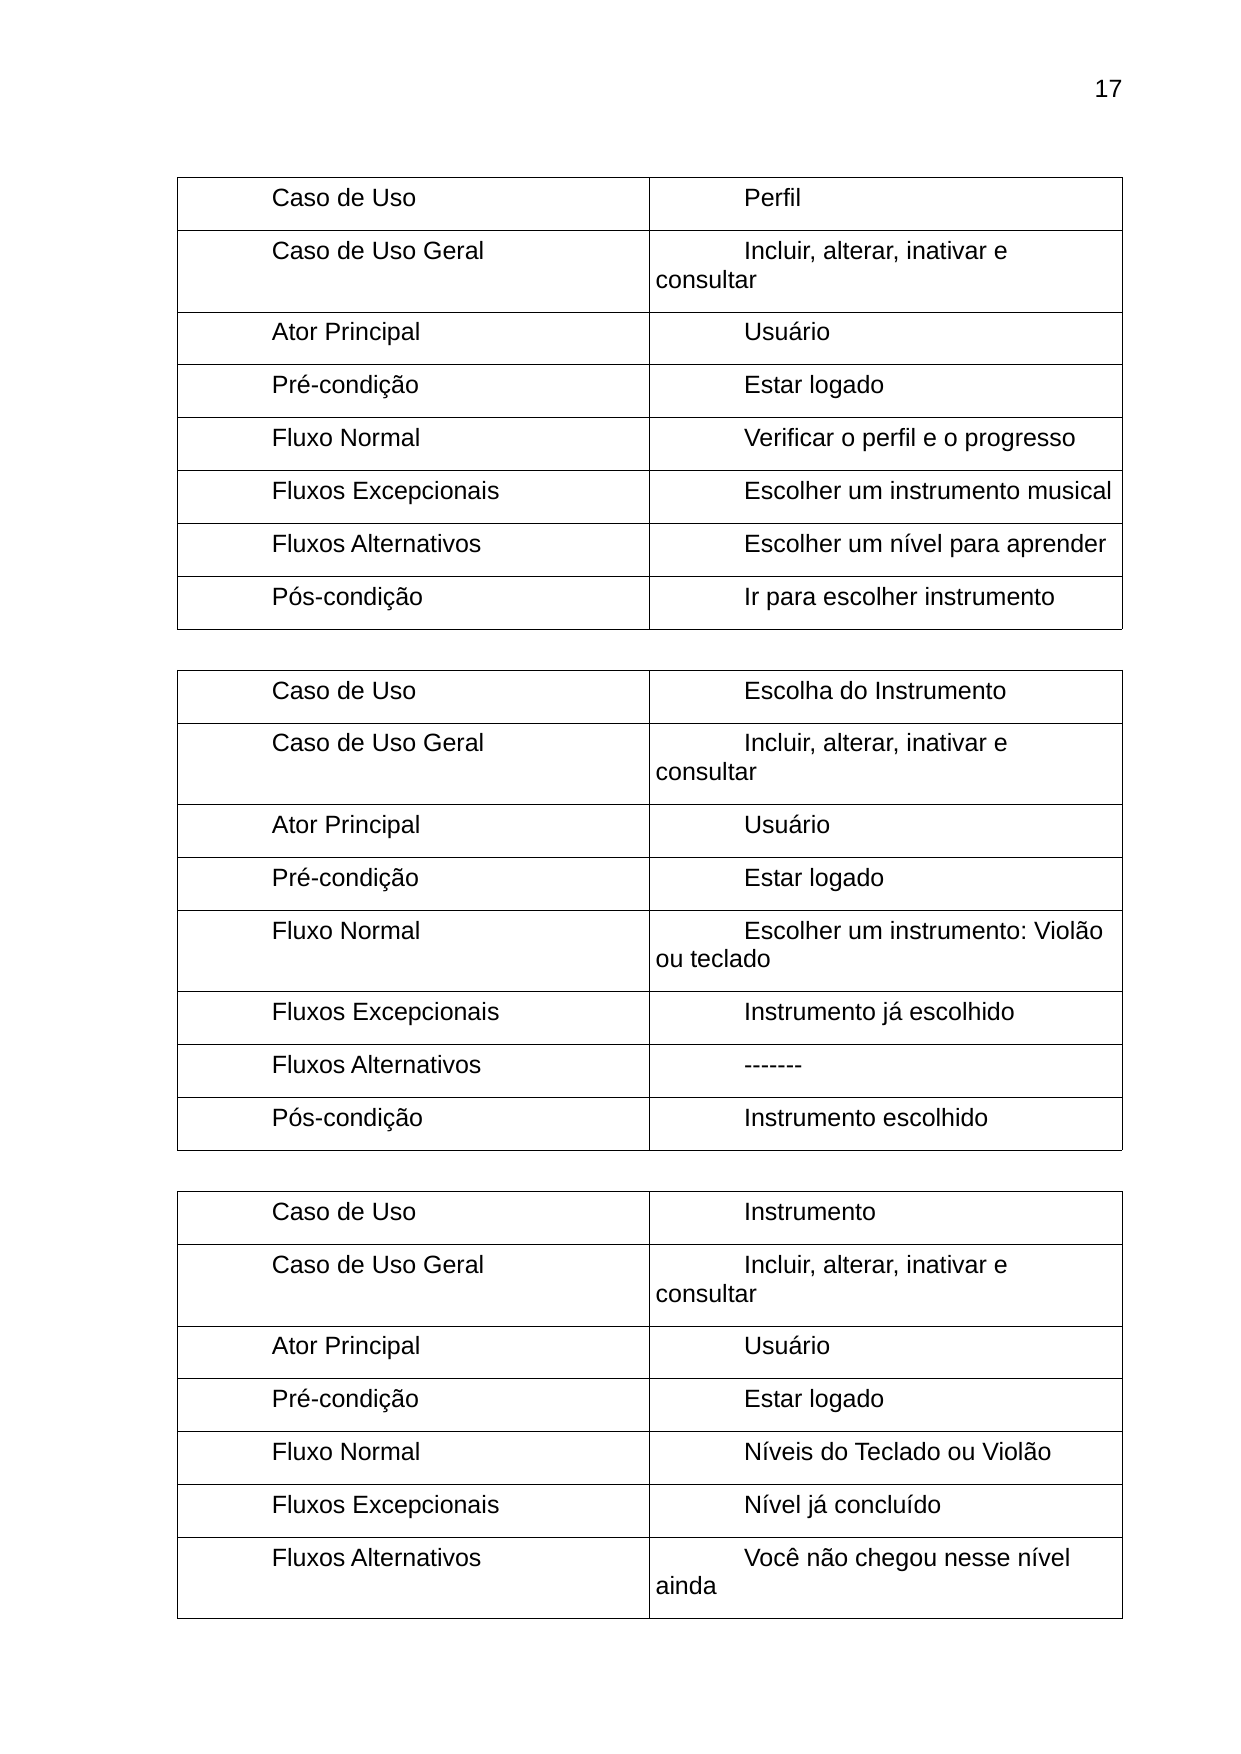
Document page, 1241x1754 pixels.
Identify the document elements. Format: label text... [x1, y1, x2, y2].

table_cell Estar logado [650, 1379, 1122, 1431]
table_cell Pré-condição [178, 365, 649, 417]
table_cell Fluxos Excepcionais [178, 1485, 649, 1537]
table_cell Pré-condição [178, 1379, 649, 1431]
table_header Escolha do Instrumento [650, 671, 1122, 723]
table_cell Pós-condição [178, 1098, 649, 1150]
table_cell Pré-condição [178, 858, 649, 910]
table_cell Caso de Uso Geral [178, 724, 649, 804]
table_cell Nível já concluído [650, 1485, 1122, 1537]
table_cell Fluxo Normal [178, 1432, 649, 1484]
table_cell Fluxos Alternativos [178, 1538, 649, 1618]
table_header Caso de Uso [178, 178, 649, 230]
table_cell Níveis do Teclado ou Violão [650, 1432, 1122, 1484]
table_cell Ator Principal [178, 313, 649, 364]
table_cell Fluxos Excepcionais [178, 992, 649, 1044]
table_cell Usuário [650, 313, 1122, 364]
table_cell Escolher um instrumento musical [650, 471, 1122, 523]
table_cell Escolher um nível para aprender [650, 524, 1122, 576]
table_header Caso de Uso [178, 671, 649, 723]
table_cell Pós-condição [178, 577, 649, 628]
table_cell Fluxos Alternativos [178, 524, 649, 576]
table_cell Usuário [650, 1327, 1122, 1378]
table_cell ------- [650, 1045, 1122, 1097]
table_header Caso de Uso [178, 1192, 649, 1244]
table_cell Instrumento escolhido [650, 1098, 1122, 1150]
table_cell Estar logado [650, 365, 1122, 417]
table_cell Fluxos Excepcionais [178, 471, 649, 523]
table_cell Ator Principal [178, 1327, 649, 1378]
table_cell Estar logado [650, 858, 1122, 910]
table_cell Fluxos Alternativos [178, 1045, 649, 1097]
table_cell Caso de Uso Geral [178, 231, 649, 312]
table_cell Instrumento já escolhido [650, 992, 1122, 1044]
table_header Perfil [650, 178, 1122, 230]
table_cell Você não chegou nesse nível ainda [650, 1538, 1122, 1618]
table_cell Escolher um instrumento: Violão ou teclado [650, 911, 1122, 991]
table_cell Caso de Uso Geral [178, 1245, 649, 1326]
table_cell Incluir, alterar, inativar e consultar [650, 724, 1122, 804]
table_cell Fluxo Normal [178, 911, 649, 991]
table_cell Incluir, alterar, inativar e consultar [650, 1245, 1122, 1326]
table_cell Ir para escolher instrumento [650, 577, 1122, 628]
table_header Instrumento [650, 1192, 1122, 1244]
table_cell Ator Principal [178, 805, 649, 857]
table_cell Verificar o perfil e o progresso [650, 418, 1122, 470]
table_cell Usuário [650, 805, 1122, 857]
table_cell Fluxo Normal [178, 418, 649, 470]
table_cell Incluir, alterar, inativar e consultar [650, 231, 1122, 312]
